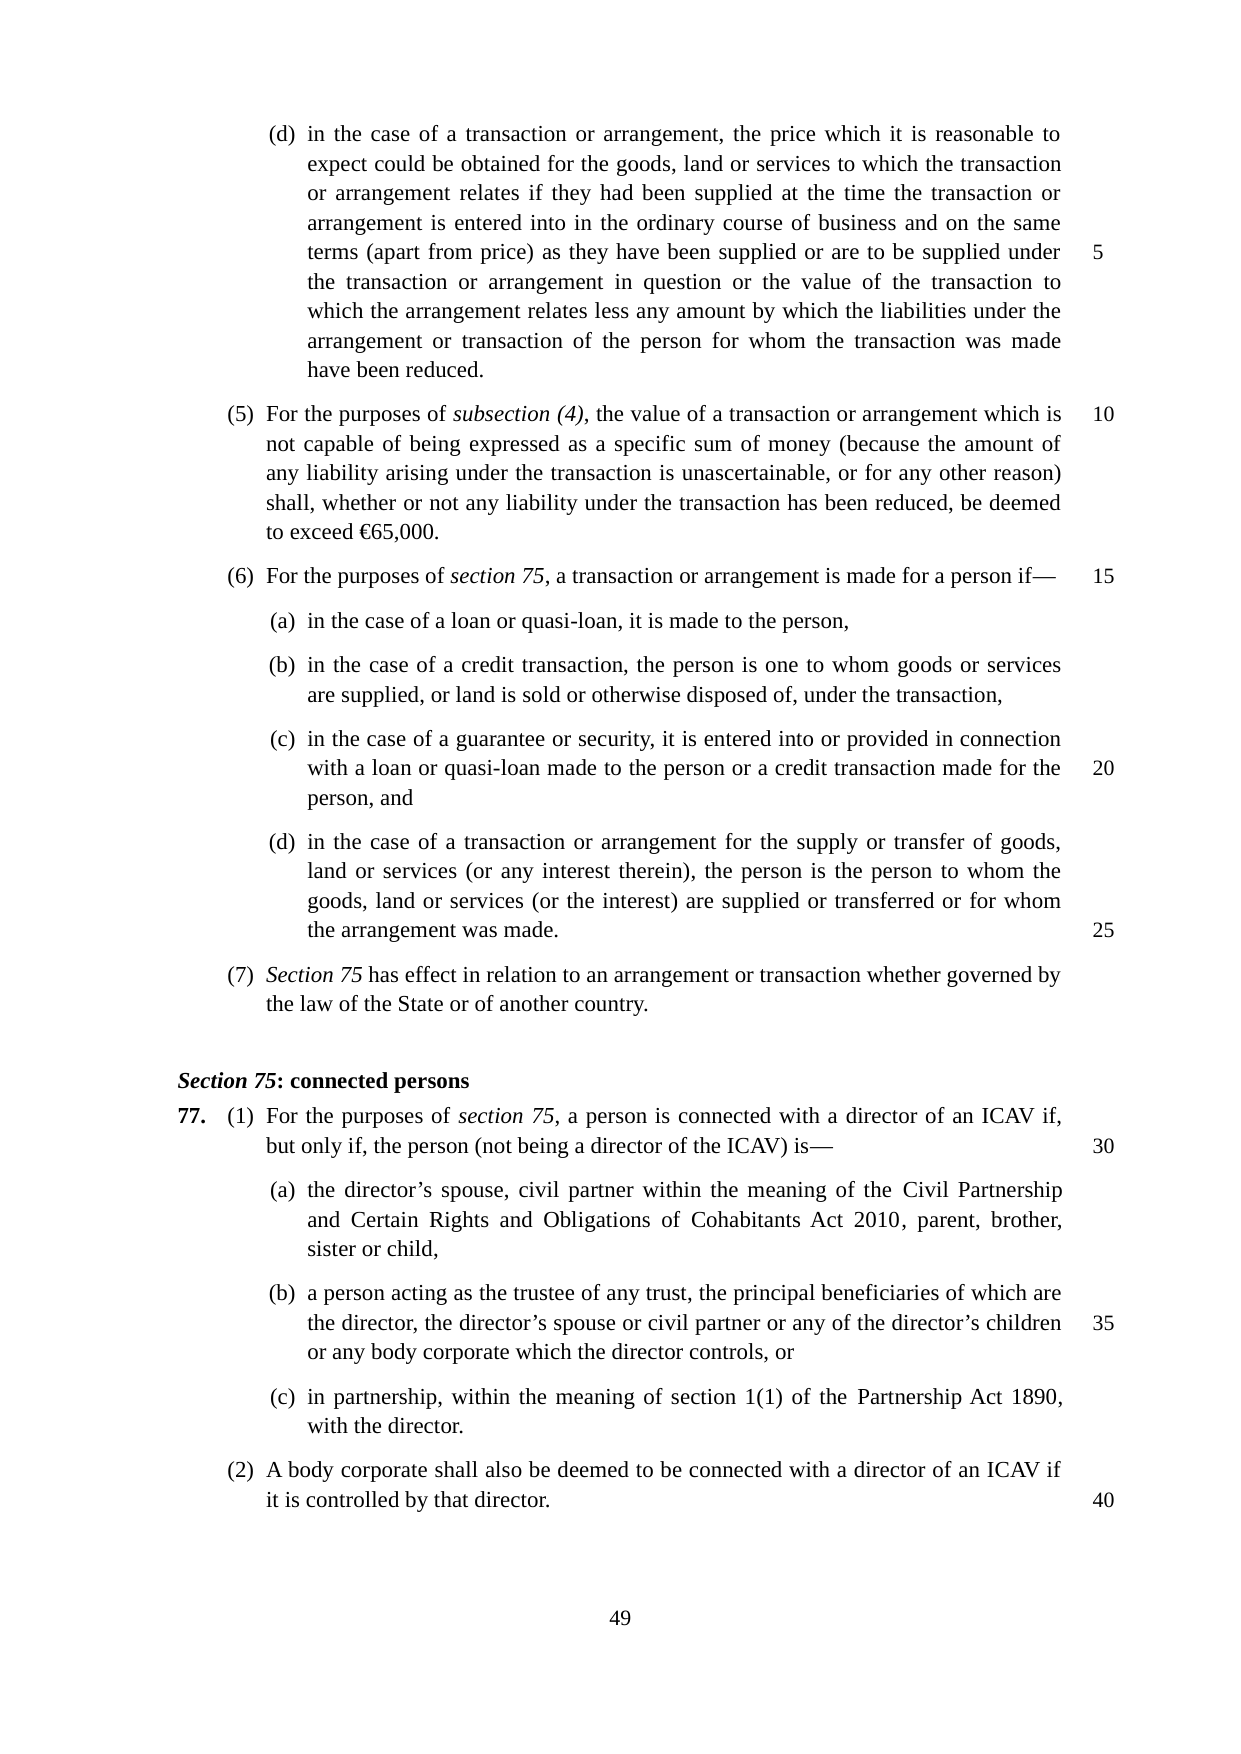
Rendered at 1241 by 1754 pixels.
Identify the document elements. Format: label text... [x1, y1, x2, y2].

text (b) in the case of a credit transaction, the person is one to whom goods or services are supplied, or land is sold or otherwise disposed of, under the transaction, [177, 649, 1063, 708]
text (7) Section 75 has effect in relation to an arrangement or transaction whether governed by the law of the State or of another country. [177, 959, 1063, 1018]
text (2) A body corporate shall also be deemed to be connected with a director of an ICAV if it is controlled by that director. [177, 1454, 1063, 1513]
text 77. (1) For the purposes of section 75, a person is connected with a director of an ICAV if, but only if, the person (not being a director of the ICAV) is⁠— [177, 1100, 1063, 1159]
text (a) in the case of a loan or quasi-loan, it is made to the person, [177, 605, 1063, 634]
text (c) in partnership, within the meaning of section 1(1) of the Partnership Act 1890, with the director. [177, 1381, 1063, 1439]
text (6) For the purposes of section 75, a transaction or arrangement is made for a person if⁠— [177, 560, 1063, 590]
text (d) in the case of a transaction or arrangement, the price which it is reasonable to expect could be obtained for the goods, land or services to which the transaction or arrangement relates if they had been supplied at the time the transaction or arrangement is entered into in the ordinary course of business and on the same terms (apart from price) as they have been supplied or are to be supplied under the transaction or arrangement in question or the value of the transaction to which the arrangement relates less any amount by which the liabilities under the arrangement or transaction of the person for whom the transaction was made have been reduced. [177, 118, 1063, 383]
text Section 75: connected persons [177, 1065, 1063, 1094]
text (5) For the purposes of subsection (4), the value of a transaction or arrangement which is not capable of being expressed as a specific sum of money (because the amount of any liability arising under the transaction is unascertainable, or for any other reason) shall, whether or not any liability under the transaction has been reduced, be deemed to exceed €65,000. [177, 398, 1063, 546]
text (d) in the case of a transaction or arrangement for the supply or transfer of goods, land or services (or any interest therein), the person is the person to whom the goods, land or services (or the interest) are supplied or transferred or for whom the arrangement was made. [177, 826, 1063, 944]
text (c) in the case of a guarantee or security, it is entered into or provided in connection with a loan or quasi-loan made to the person or a credit transaction made for the person, and [177, 723, 1063, 811]
text (b) a person acting as the trustee of any trust, the principal beneficiaries of which are the director, the director’s spouse or civil partner or any of the director’s children or any body corporate which the director controls, or [177, 1277, 1063, 1366]
text (a) the director’s spouse, civil partner within the meaning of the Civil Partnership and Certain Rights and Obligations of Cohabitants Act 2010, parent, brother, sister or child, [177, 1174, 1063, 1262]
